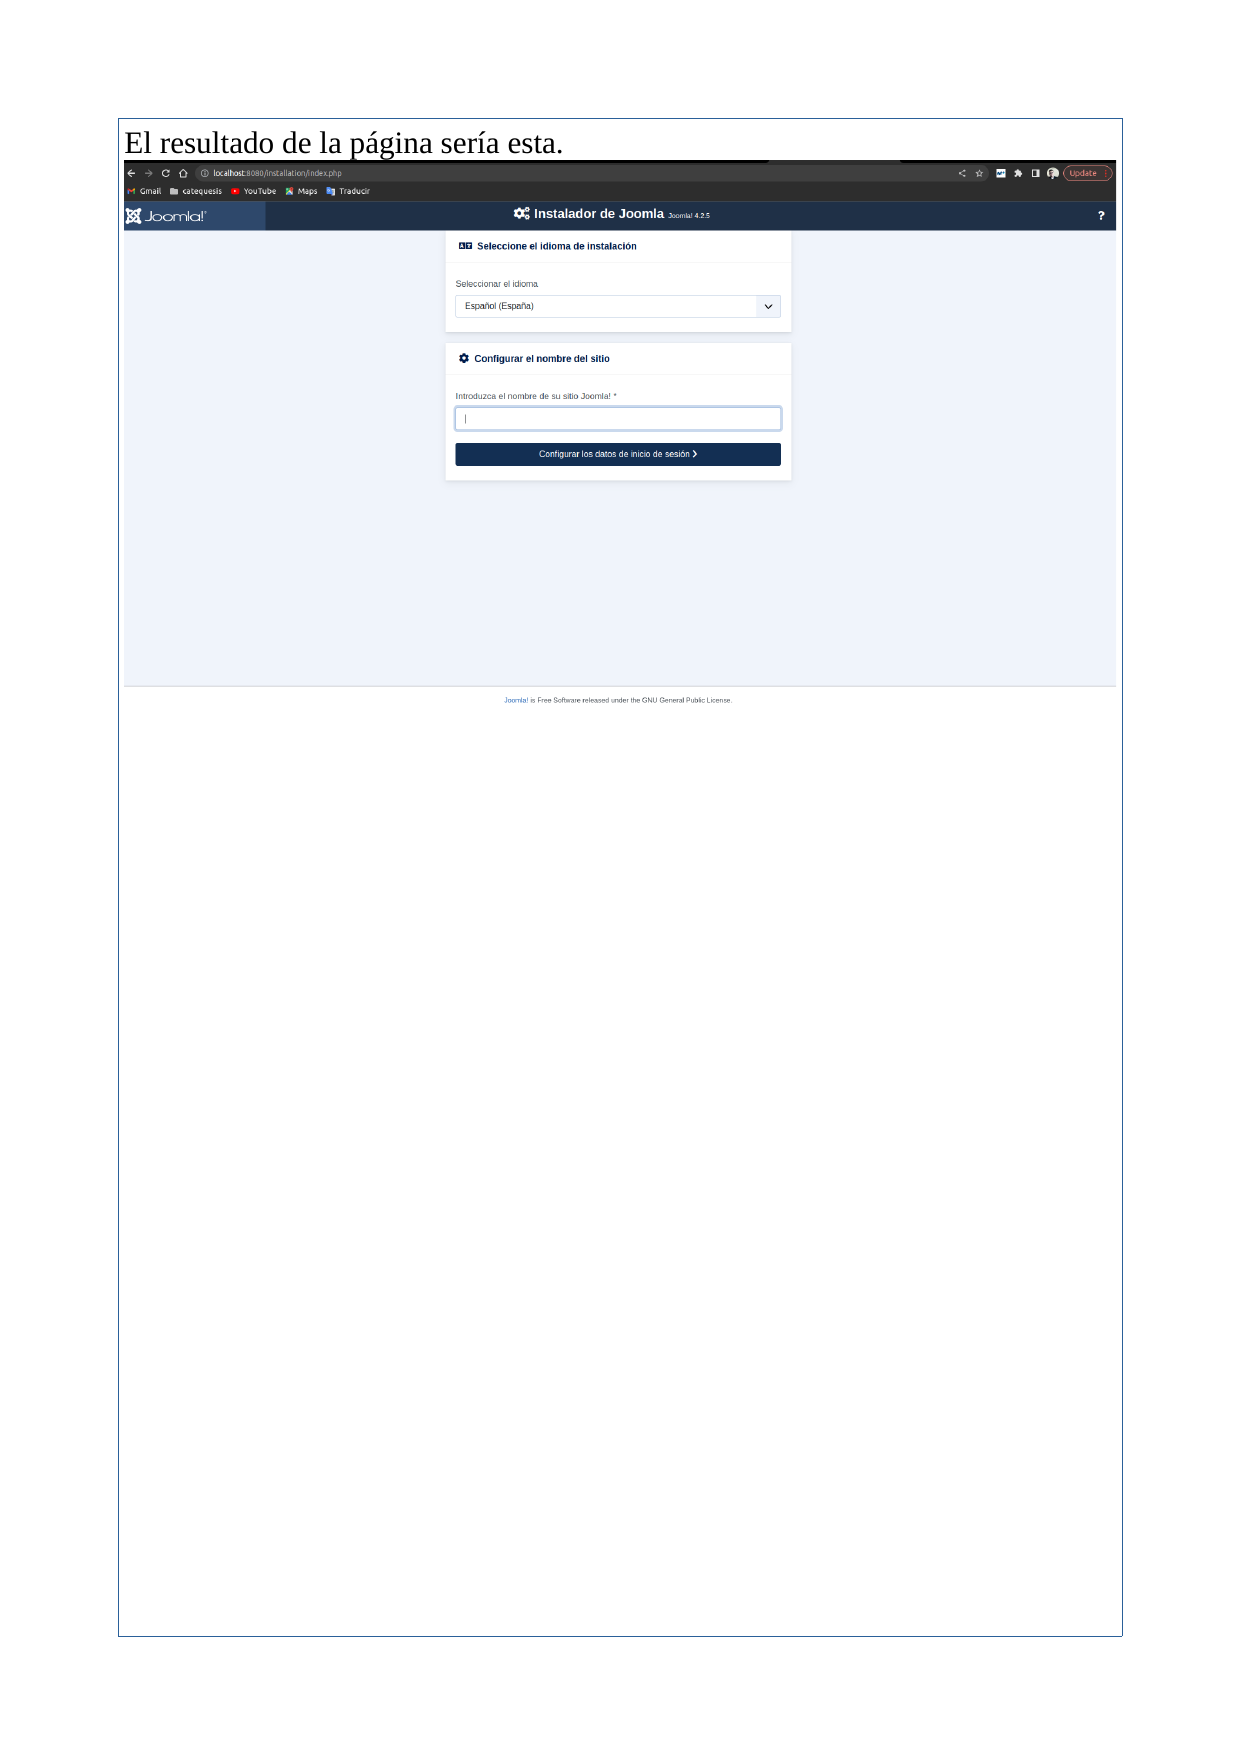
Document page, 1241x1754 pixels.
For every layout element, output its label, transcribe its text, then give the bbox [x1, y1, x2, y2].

text El resultado de la página sería esta. [124, 124, 1116, 160]
picture [124, 160, 1117, 712]
